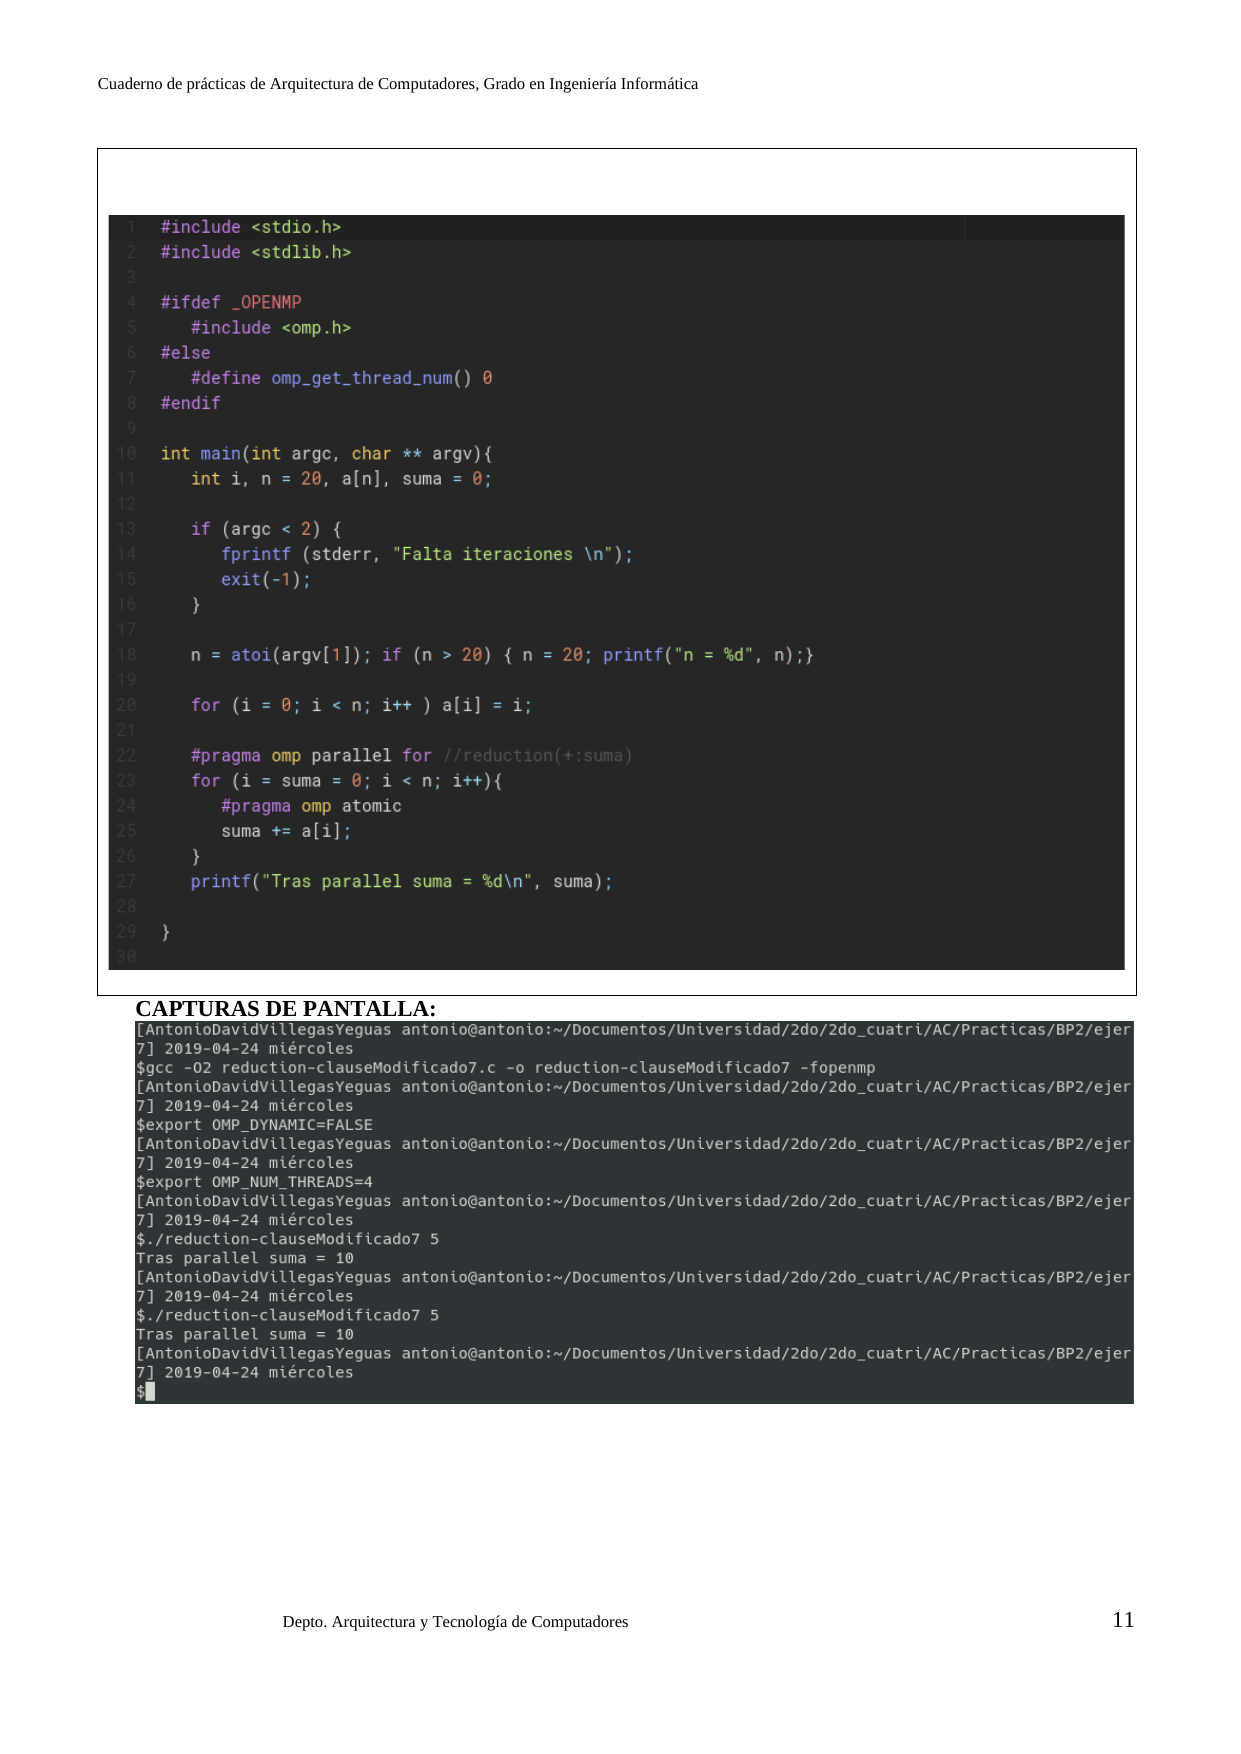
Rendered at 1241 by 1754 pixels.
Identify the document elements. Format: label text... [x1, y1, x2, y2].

picture [108, 215, 1125, 970]
picture [135, 1021, 1135, 1404]
table_header [98, 149, 1136, 994]
text CAPTURAS DE PANTALLA: [135, 996, 1135, 1021]
